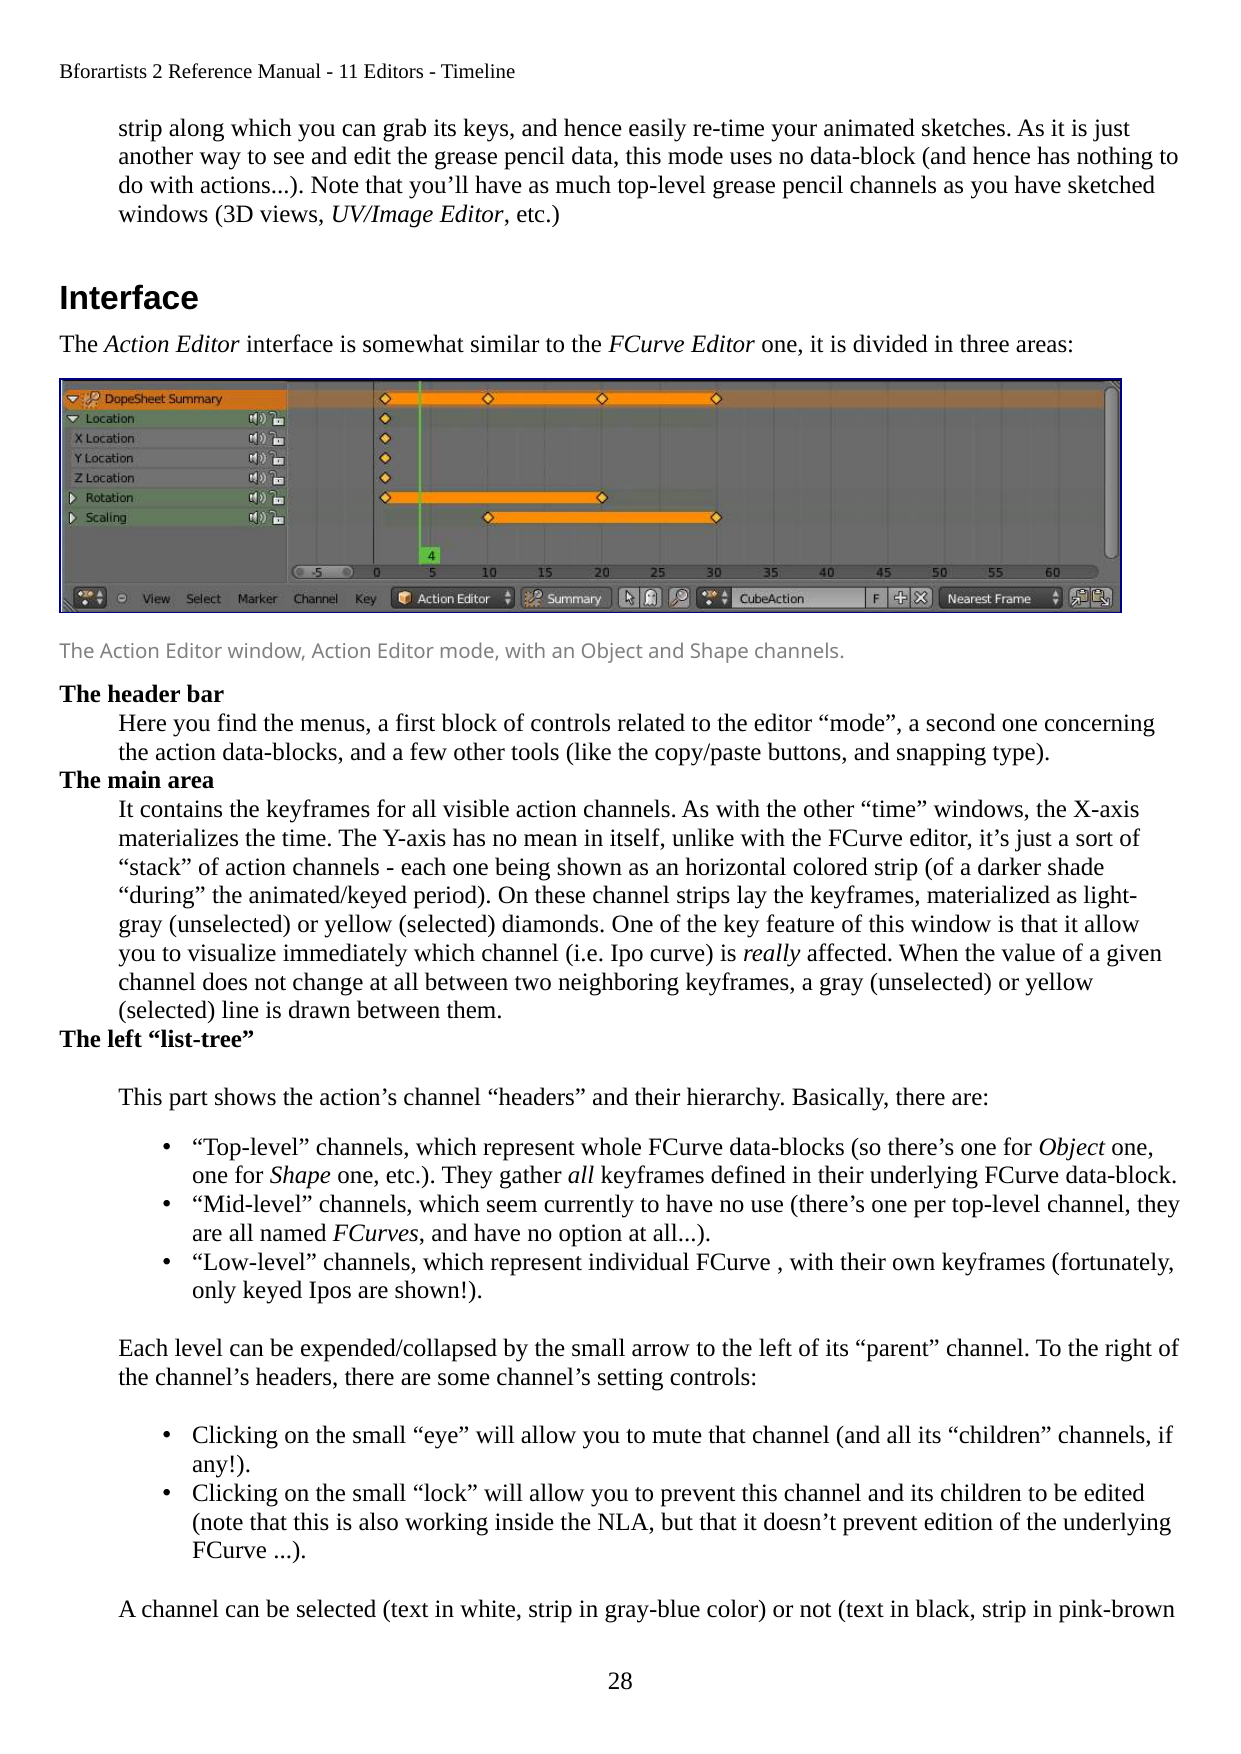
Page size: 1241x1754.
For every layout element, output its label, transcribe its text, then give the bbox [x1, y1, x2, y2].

text The Action Editor window, Action Editor mode, with an Object and Shape channels. [59, 633, 1181, 665]
picture [61, 380, 1120, 612]
subtitle The main area [59, 766, 1181, 794]
text This part shows the action’s channel “headers” and their hierarchy. Basically, there are: [118, 1082, 1181, 1111]
text A channel can be selected (text in white, strip in gray-blue color) or not (text in black, strip in pink-brown [118, 1594, 1181, 1622]
list Clicking on the small “lock” will allow you to prevent this channel and its children to be edited (note that this is also working inside the NLA, but that it doesn’t prevent edition of the underlying FCurve ...). [162, 1478, 1181, 1564]
subtitle The left “list-tree” [59, 1024, 1181, 1053]
list strip along which you can grab its keys, and hence easily re-time your animated sketches. As it is just another way to see and edit the grease pencil data, this mode uses no data-block (and hence has nothing to do with actions...). Note that you’ll have as much top-level grease pencil channels as you have sketched windows (3D views, UV/Image Editor, etc.) [118, 113, 1181, 228]
list Clicking on the small “eye” will allow you to mute that channel (and all its “children” channels, if any!). [162, 1421, 1181, 1478]
list “Low-level” channels, which represent individual FCurve , with their own keyframes (fortunately, only keyed Ipos are shown!). [162, 1247, 1181, 1304]
list Here you find the menus, a first block of controls related to the editor “mode”, a second one concerning the action data-blocks, and a few other tools (like the copy/paste buttons, and snapping type). [118, 708, 1181, 766]
list Each level can be expended/collapsed by the small arrow to the left of its “parent” channel. To the right of the channel’s headers, there are some channel’s setting controls: [118, 1333, 1181, 1391]
list “Mid-level” channels, which seem currently to have no use (there’s one per top-level channel, they are all named FCurves, and have no option at all...). [162, 1189, 1181, 1247]
subtitle The header bar [59, 679, 1181, 708]
subtitle Interface [59, 278, 1181, 317]
text The Action Editor interface is somewhat similar to the FCurve Editor one, it is divided in three areas: [59, 329, 1181, 358]
list “Top-level” channels, which represent whole FCurve data-blocks (so there’s one for Object one, one for Shape one, etc.). They gather all keyframes defined in their underlying FCurve data-block. [162, 1132, 1181, 1189]
list It contains the keyframes for all visible action channels. As with the other “time” windows, the X-axis materializes the time. The Y-axis has no mean in itself, unlike with the FCurve editor, it’s just a sort of “stack” of action channels - each one being shown as an horizontal colored strip (of a darker shade “during” the animated/keyed period). On these channel strips lay the keyframes, materialized as light-gray (unselected) or yellow (selected) diamonds. One of the key feature of this window is that it allow you to visualize immediately which channel (i.e. Ipo curve) is really affected. When the value of a given channel does not change at all between two neighboring keyframes, a gray (unselected) or yellow (selected) line is drawn between them. [118, 794, 1181, 1024]
